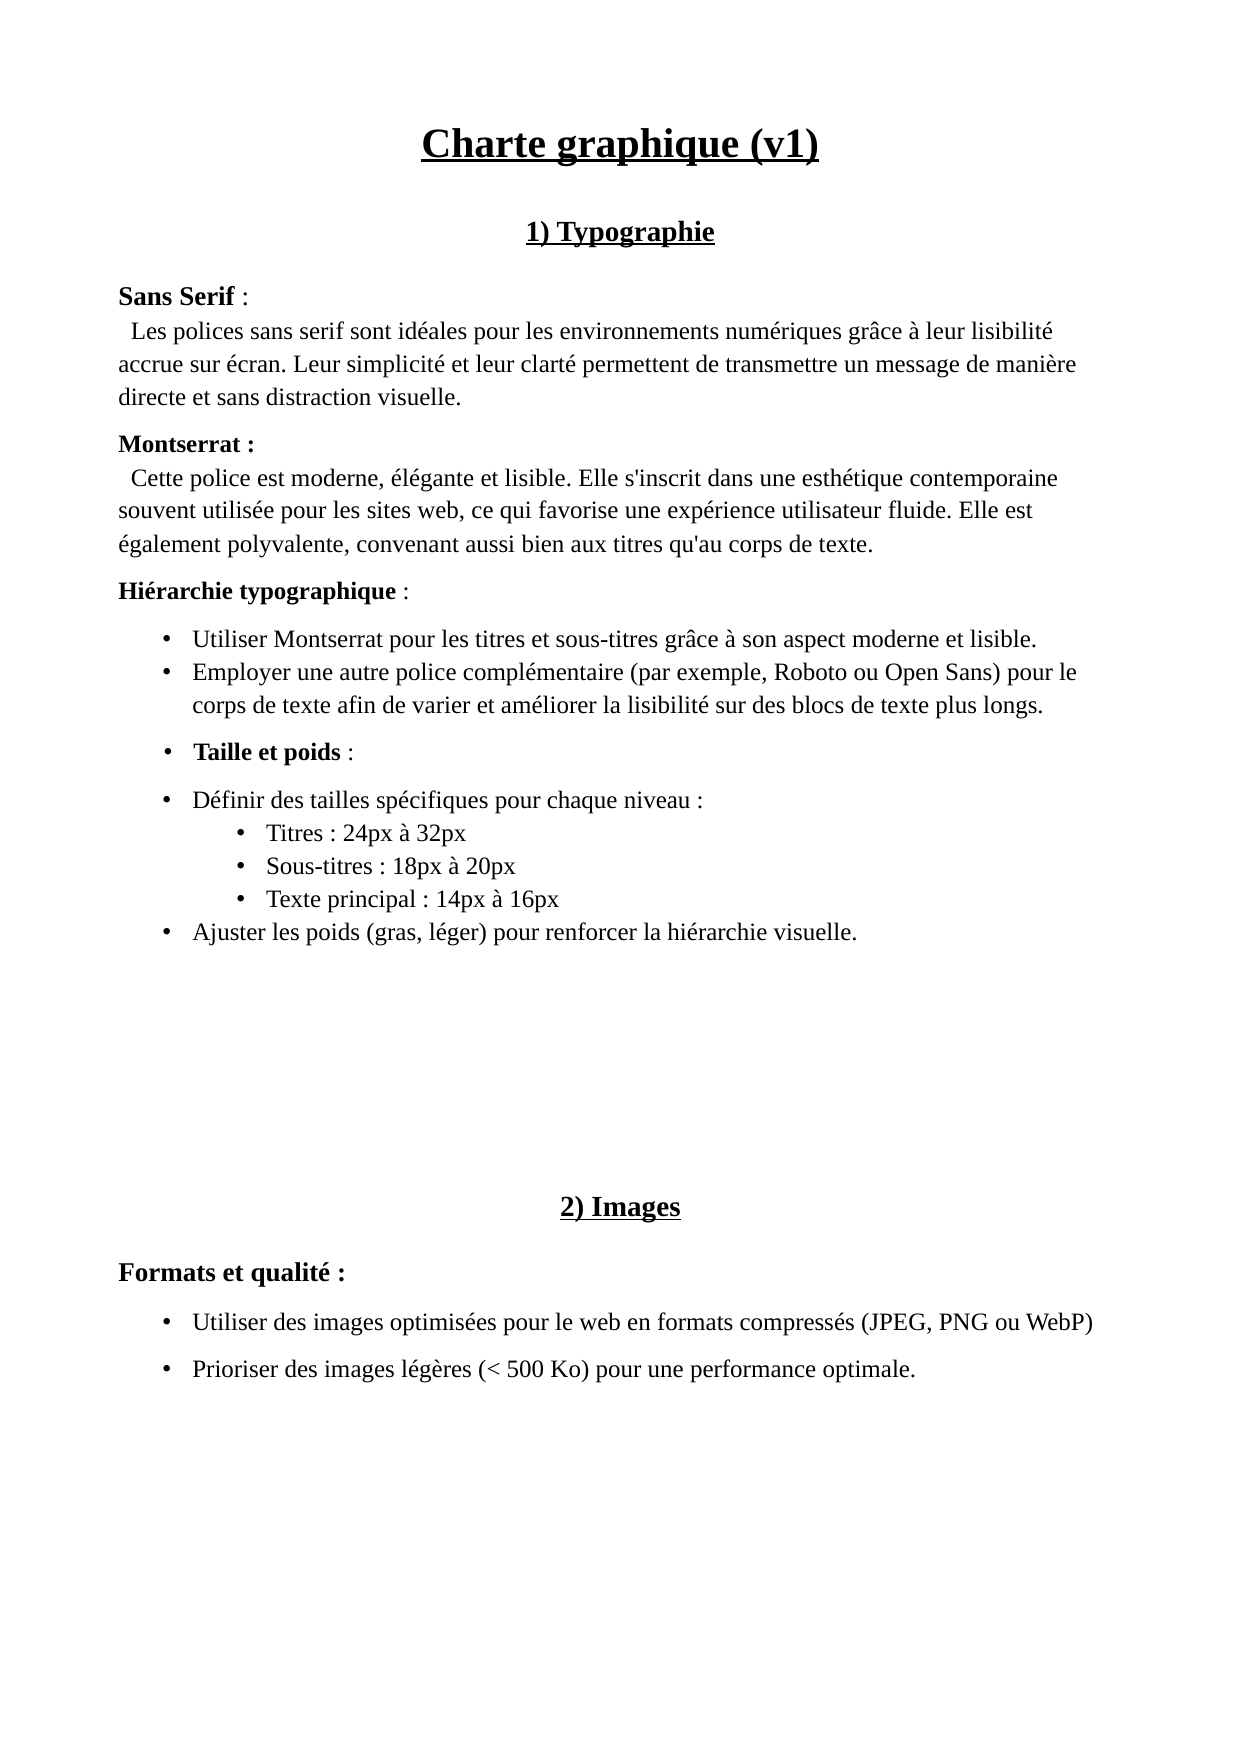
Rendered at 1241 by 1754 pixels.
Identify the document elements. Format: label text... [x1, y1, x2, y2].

list Texte principal : 14px à 16px [236, 884, 1122, 913]
list Utiliser Montserrat pour les titres et sous-titres grâce à son aspect moderne et lisible. [162, 624, 1122, 653]
list Titres : 24px à 32px [236, 818, 1122, 847]
list Utiliser des images optimisées pour le web en formats compressés (JPEG, PNG ou WebP) [162, 1307, 1122, 1336]
text Formats et qualité : [118, 1257, 1122, 1288]
text 1) Typographie [118, 214, 1122, 247]
text Montserrat : Cette police est moderne, élégante et lisible. Elle s'inscrit dans une esthétique contemporaine souvent utilisée pour les sites web, ce qui favorise une expérience utilisateur fluide. Elle est également polyvalente, convenant aussi bien aux titres qu'au corps de texte. [118, 429, 1122, 557]
text Hiérarchie typographique : [118, 576, 1122, 605]
list Ajuster les poids (gras, léger) pour renforcer la hiérarchie visuelle. [162, 917, 1122, 946]
list Prioriser des images légères (< 500 Ko) pour une performance optimale. [162, 1354, 1122, 1383]
text 2) Images [118, 1189, 1122, 1223]
text Sans Serif : Les polices sans serif sont idéales pour les environnements numériques grâce à leur lisibilité accrue sur écran. Leur simplicité et leur clarté permettent de transmettre un message de manière directe et sans distraction visuelle. [118, 247, 1122, 411]
list Employer une autre police complémentaire (par exemple, Roboto ou Open Sans) pour le corps de texte afin de varier et améliorer la lisibilité sur des blocs de texte plus longs. [162, 657, 1122, 719]
list Sous-titres : 18px à 20px [236, 851, 1122, 880]
text Charte graphique (v1) [118, 118, 1122, 166]
list Taille et poids : [164, 737, 1122, 766]
list Définir des tailles spécifiques pour chaque niveau : [162, 785, 1122, 814]
